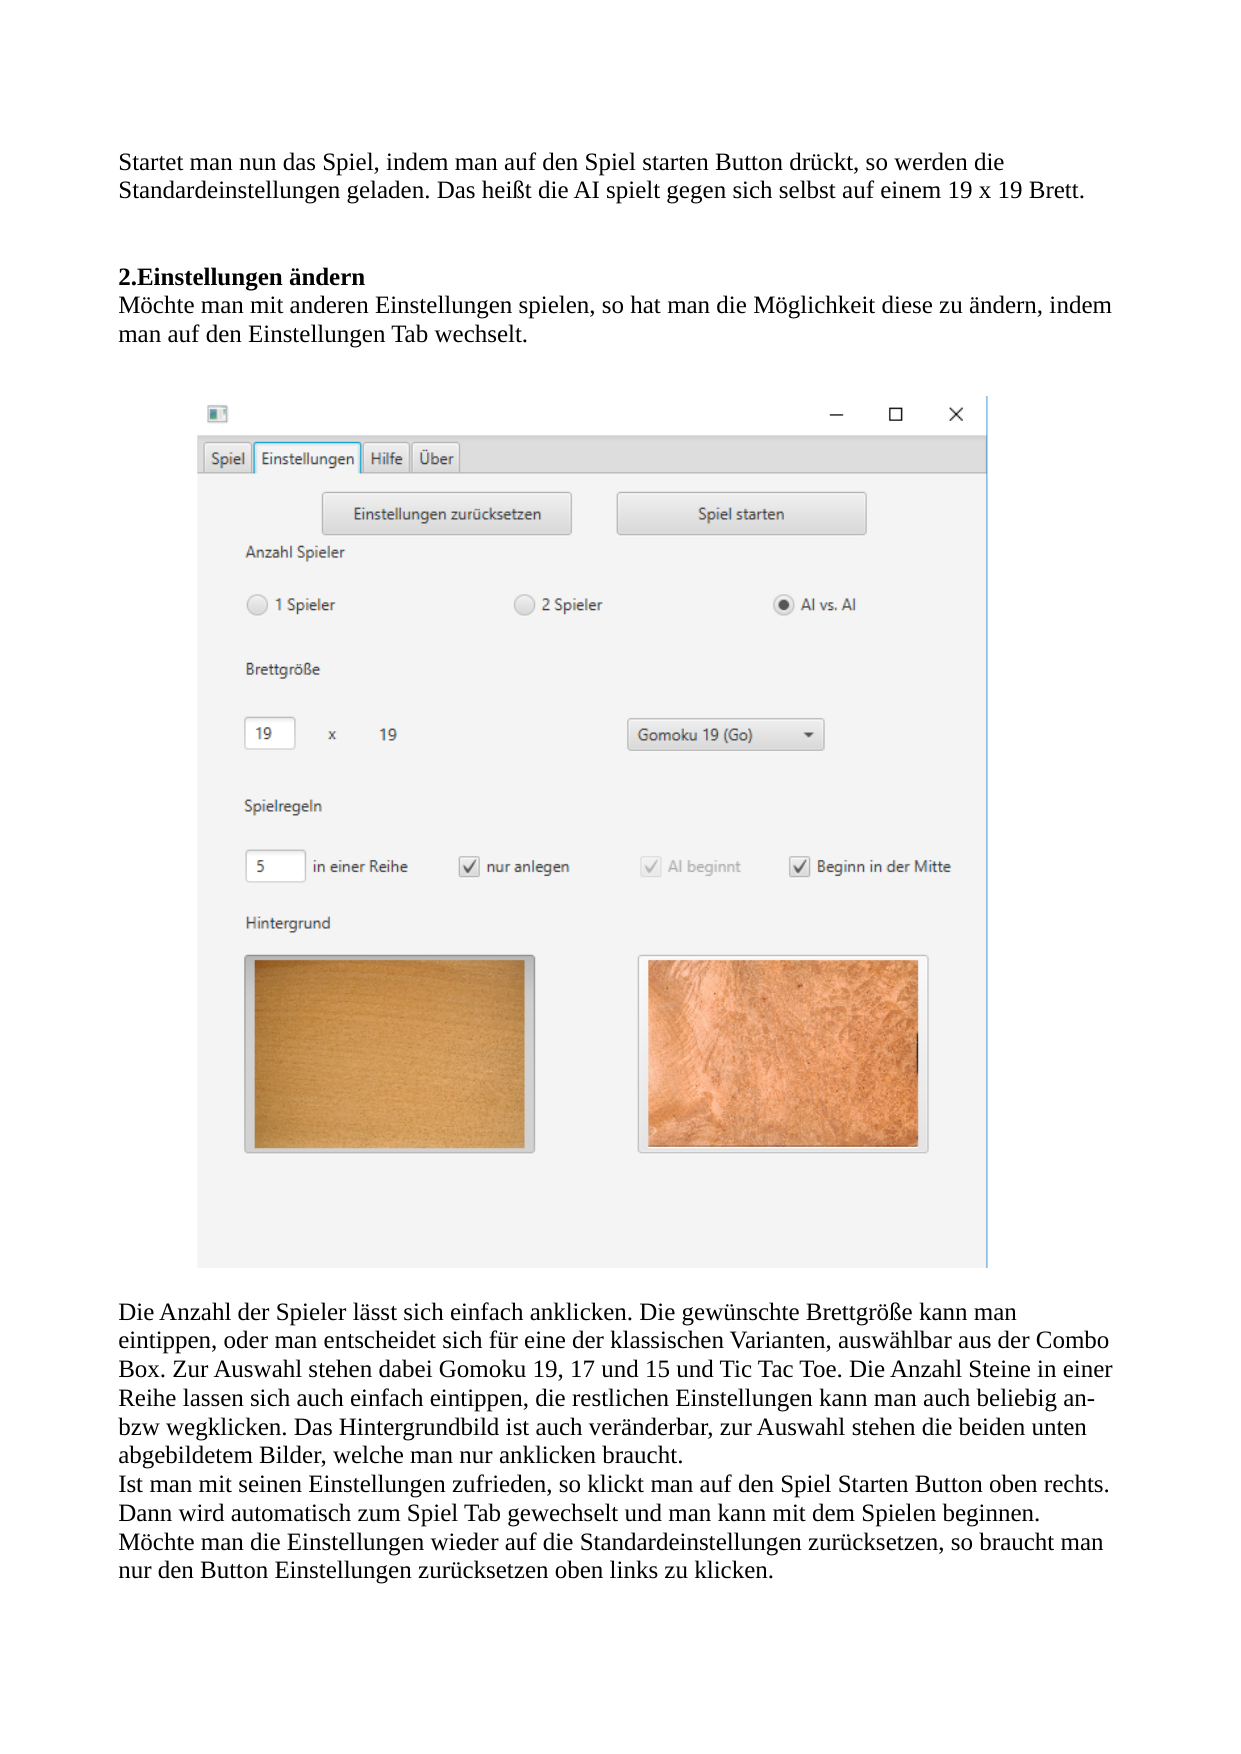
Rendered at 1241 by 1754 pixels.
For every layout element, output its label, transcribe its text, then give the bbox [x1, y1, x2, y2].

text 2.Einstellungen ändern [118, 262, 1122, 291]
picture [197, 396, 988, 1268]
text Möchte man mit anderen Einstellungen spielen, so hat man die Möglichkeit diese zu ändern, indem man auf den Einstellungen Tab wechselt. [118, 291, 1122, 348]
text Startet man nun das Spiel, indem man auf den Spiel starten Button drückt, so werden die Standardeinstellungen geladen. Das heißt die AI spielt gegen sich selbst auf einem 19 x 19 Brett. [118, 147, 1122, 204]
text Die Anzahl der Spieler lässt sich einfach anklicken. Die gewünschte Brettgröße kann man eintippen, oder man entscheidet sich für eine der klassischen Varianten, auswählbar aus der Combo Box. Zur Auswahl stehen dabei Gomoku 19, 17 und 15 und Tic Tac Toe. Die Anzahl Steine in einer Reihe lassen sich auch einfach eintippen, die restlichen Einstellungen kann man auch beliebig an- bzw wegklicken. Das Hintergrundbild ist auch veränderbar, zur Auswahl stehen die beiden unten abgebildetem Bilder, welche man nur anklicken braucht. [118, 1297, 1122, 1469]
text Möchte man die Einstellungen wieder auf die Standardeinstellungen zurücksetzen, so braucht man nur den Button Einstellungen zurücksetzen oben links zu klicken. [118, 1527, 1122, 1584]
text Ist man mit seinen Einstellungen zufrieden, so klickt man auf den Spiel Starten Button oben rechts. Dann wird automatisch zum Spiel Tab gewechselt und man kann mit dem Spielen beginnen. [118, 1469, 1122, 1527]
